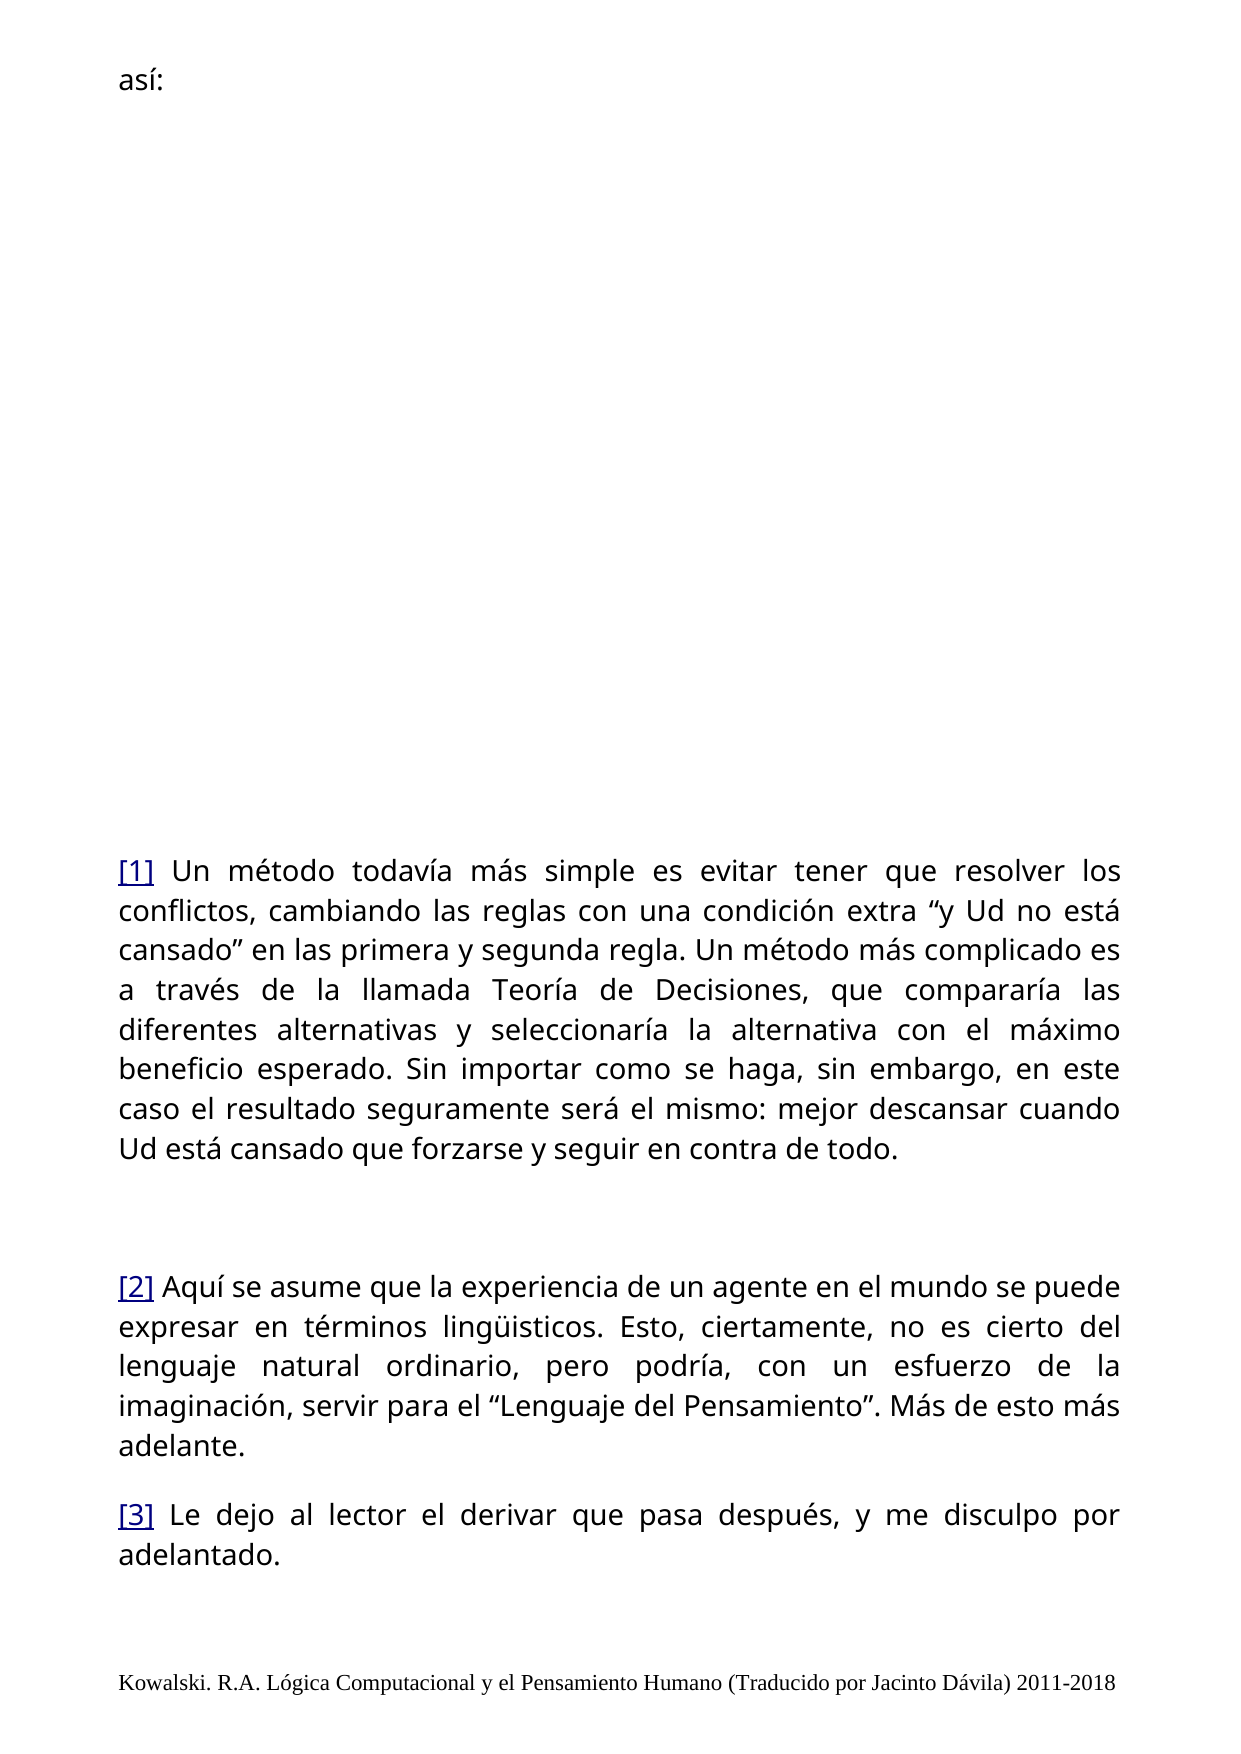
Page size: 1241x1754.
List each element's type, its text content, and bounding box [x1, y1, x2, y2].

text [3] Le dejo al lector el derivar que pasa después, y me disculpo por adelantado. [118, 1494, 1122, 1574]
text [2] Aquí se asume que la experiencia de un agente en el mundo se puede expresar en términos lingüisticos. Esto, ciertamente, no es cierto del lenguaje natural ordinario, pero podría, con un esfuerzo de la imaginación, servir para el “Lenguaje del Pensamiento”. Más de esto más adelante. [118, 1266, 1122, 1465]
text [1] Un método todavía más simple es evitar tener que resolver los conflictos, cambiando las reglas con una condición extra “y Ud no está cansado” en las primera y segunda regla. Un método más complicado es a través de la llamada Teoría de Decisiones, que compararía las diferentes alternativas y seleccionaría la alternativa con el máximo beneficio esperado. Sin importar como se haga, sin embargo, en este caso el resultado seguramente será el mismo: mejor descansar cuando Ud está cansado que forzarse y seguir en contra de todo. [118, 850, 1122, 1168]
text así: [118, 59, 1122, 99]
